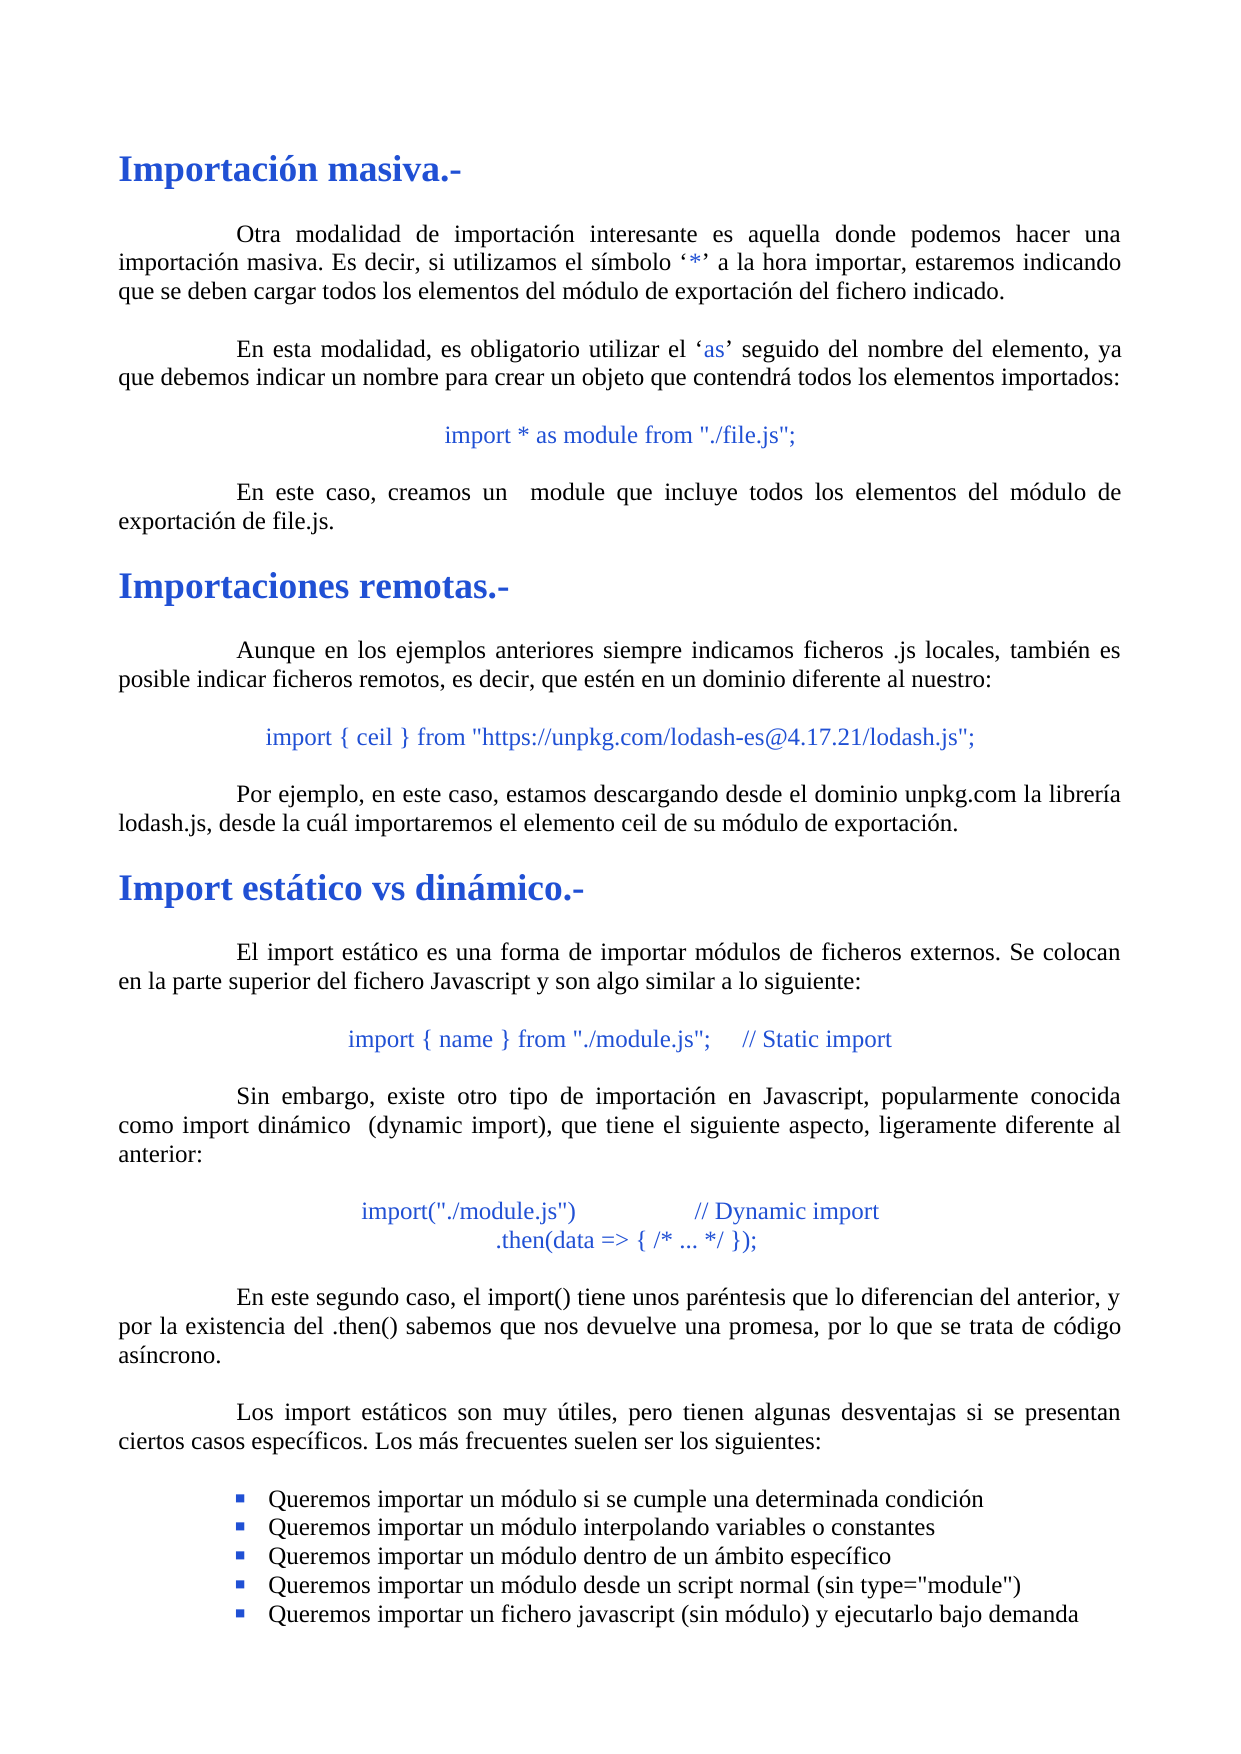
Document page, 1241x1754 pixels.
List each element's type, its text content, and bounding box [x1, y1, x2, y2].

text Los import estáticos son muy útiles, pero tienen algunas desventajas si se presentan ciertos casos específicos. Los más frecuentes suelen ser los siguientes: [118, 1397, 1122, 1455]
text Otra modalidad de importación interesante es aquella donde podemos hacer una importación masiva. Es decir, si utilizamos el símbolo ‘*’ a la hora importar, estaremos indicando que se deben cargar todos los elementos del módulo de exportación del fichero indicado. [118, 219, 1122, 305]
text Aunque en los ejemplos anteriores siempre indicamos ficheros .js locales, también es posible indicar ficheros remotos, es decir, que estén en un dominio diferente al nuestro: [118, 636, 1122, 693]
list Queremos importar un módulo si se cumple una determinada condición [231, 1484, 1122, 1512]
text En esta modalidad, es obligatorio utilizar el ‘as’ seguido del nombre del elemento, ya que debemos indicar un nombre para crear un objeto que contendrá todos los elementos importados: [118, 334, 1122, 391]
text Import estático vs dinámico.- [118, 866, 1122, 909]
text El import estático es una forma de importar módulos de ficheros externos. Se colocan en la parte superior del fichero Javascript y son algo similar a lo siguiente: [118, 937, 1122, 995]
text Importación masiva.- [118, 147, 1122, 190]
list Queremos importar un módulo interpolando variables o constantes [231, 1512, 1122, 1541]
list Queremos importar un fichero javascript (sin módulo) y ejecutarlo bajo demanda [231, 1599, 1122, 1627]
text import * as module from "./file.js"; [118, 420, 1122, 449]
text Importaciones remotas.- [118, 564, 1122, 607]
text import("./module.js") // Dynamic import [118, 1196, 1122, 1225]
list Queremos importar un módulo desde un script normal (sin type="module") [231, 1570, 1122, 1599]
text En este caso, creamos un module que incluye todos los elementos del módulo de exportación de file.js. [118, 477, 1122, 535]
text Sin embargo, existe otro tipo de importación en Javascript, popularmente conocida como import dinámico (dynamic import), que tiene el siguiente aspecto, ligeramente diferente al anterior: [118, 1081, 1122, 1167]
text Por ejemplo, en este caso, estamos descargando desde el dominio unpkg.com la librería lodash.js, desde la cuál importaremos el elemento ceil de su módulo de exportación. [118, 779, 1122, 837]
text .then(data => { /* ... */ }); [118, 1225, 1122, 1254]
list Queremos importar un módulo dentro de un ámbito específico [231, 1541, 1122, 1570]
text import { name } from "./module.js"; // Static import [118, 1024, 1122, 1052]
text import { ceil } from "https://unpkg.com/lodash-es@4.17.21/lodash.js"; [118, 722, 1122, 751]
text En este segundo caso, el import() tiene unos paréntesis que lo diferencian del anterior, y por la existencia del .then() sabemos que nos devuelve una promesa, por lo que se trata de código asíncrono. [118, 1282, 1122, 1369]
